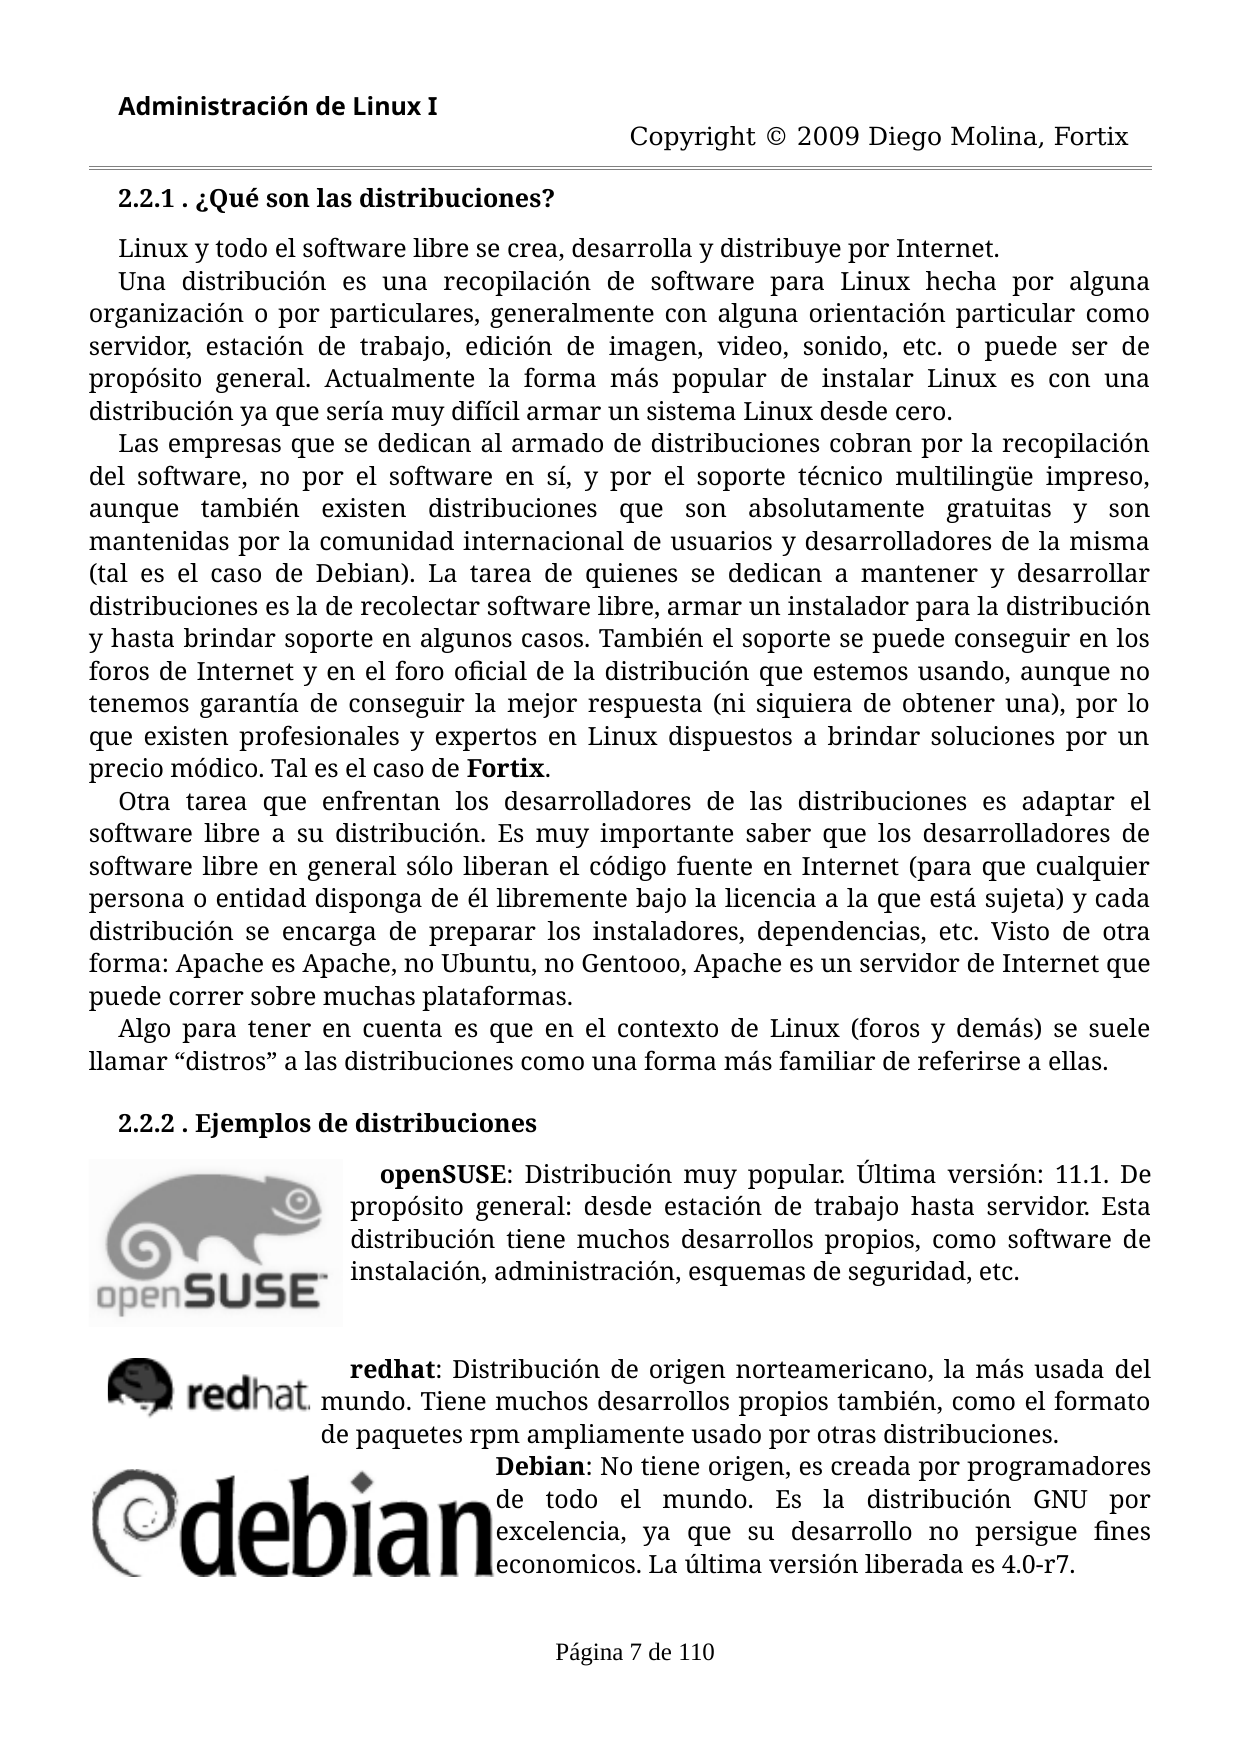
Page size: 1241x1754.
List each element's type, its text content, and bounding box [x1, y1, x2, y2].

subtitle ¿Qué son las distribuciones? [88, 181, 1152, 215]
text openSUSE: Distribución muy popular. Última versión: 11.1. De propósito general: desde estación de trabajo hasta servidor. Esta distribución tiene muchos desarrollos propios, como software de instalación, administración, esquemas de seguridad, etc. [350, 1157, 1152, 1287]
subtitle Ejemplos de distribuciones [88, 1106, 1152, 1140]
text Otra tarea que enfrentan los desarrolladores de las distribuciones es adaptar el software libre a su distribución. Es muy importante saber que los desarrolladores de software libre en general sólo liberan el código fuente en Internet (para que cualquier persona o entidad disponga de él libremente bajo la licencia a la que está sujeta) y cada distribución se encarga de preparar los instaladores, dependencias, etc. Visto de otra forma: Apache es Apache, no Ubuntu, no Gentooo, Apache es un servidor de Internet que puede correr sobre muchas plataformas. [88, 784, 1152, 1012]
text Debian: No tiene origen, es creada por programadores de todo el mundo. Es la distribución GNU por excelencia, ya que su desarrollo no persigue fines economicos. La última versión liberada es 4.0-r7. [88, 1450, 1152, 1580]
text Una distribución es una recopilación de software para Linux hecha por alguna organización o por particulares, generalmente con alguna orientación particular como servidor, estación de trabajo, edición de imagen, video, sonido, etc. o puede ser de propósito general. Actualmente la forma más popular de instalar Linux es con una distribución ya que sería muy difícil armar un sistema Linux desde cero. [88, 264, 1152, 427]
text Linux y todo el software libre se crea, desarrolla y distribuye por Internet. [88, 232, 1152, 264]
text Las empresas que se dedican al armado de distribuciones cobran por la recopilación del software, no por el software en sí, y por el soporte técnico multilingüe impreso, aunque también existen distribuciones que son absolutamente gratuitas y son mantenidas por la comunidad internacional de usuarios y desarrolladores de la misma (tal es el caso de Debian). La tarea de quienes se dedican a mantener y desarrollar distribuciones es la de recolectar software libre, armar un instalador para la distribución y hasta brindar soporte en algunos casos. También el soporte se puede conseguir en los foros de Internet y en el foro oficial de la distribución que estemos usando, aunque no tenemos garantía de conseguir la mejor respuesta (ni siquiera de obtener una), por lo que existen profesionales y expertos en Linux dispuestos a brindar soluciones por un precio módico. Tal es el caso de Fortix. [88, 427, 1152, 784]
text redhat: Distribución de origen norteamericano, la más usada del mundo. Tiene muchos desarrollos propios también, como el formato de paquetes rpm ampliamente usado por otras distribuciones. [320, 1352, 1152, 1450]
text Algo para tener en cuenta es que en el contexto de Linux (foros y demás) se suele llamar “distros” a las distribuciones como una forma más familiar de referirse a ellas. [88, 1012, 1152, 1077]
